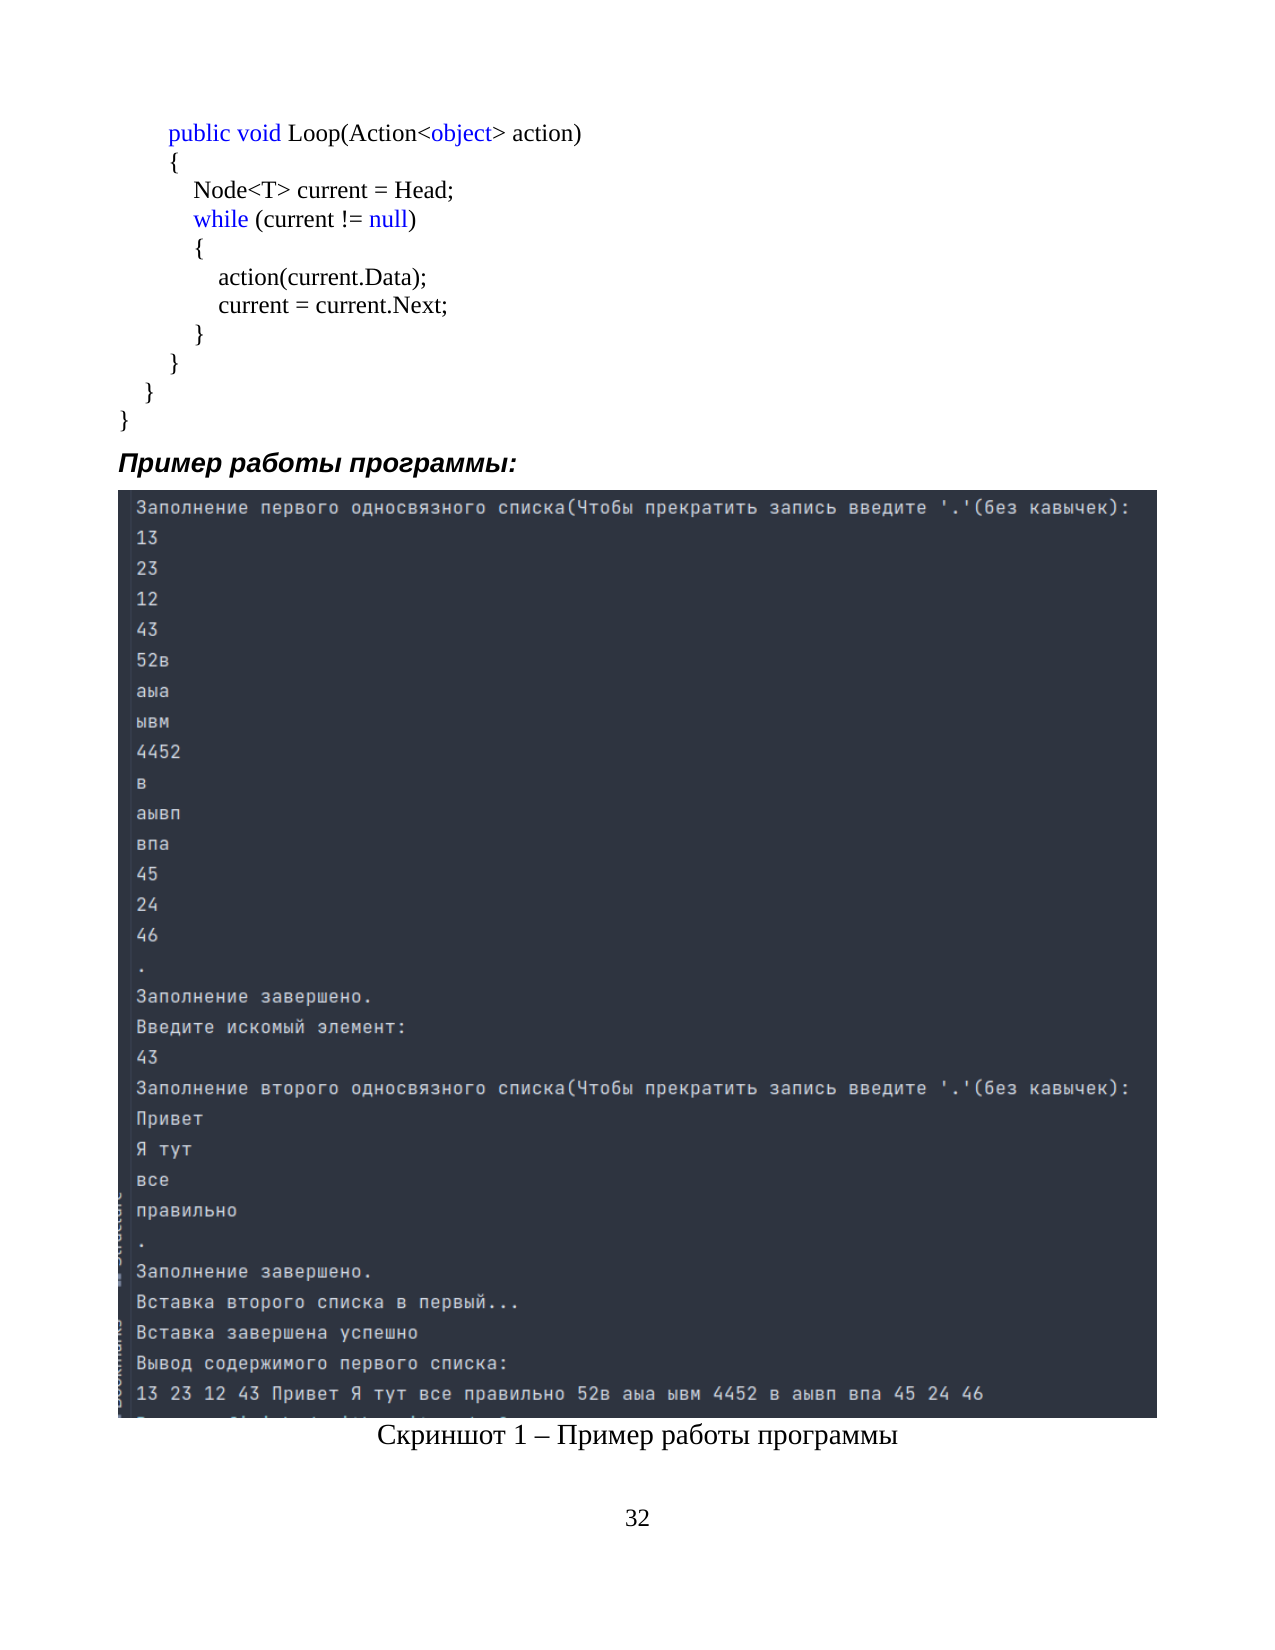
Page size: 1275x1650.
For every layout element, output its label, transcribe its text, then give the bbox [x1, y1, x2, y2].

picture [118, 490, 1157, 1418]
text Скриншот 1 – Пример работы программы [118, 1418, 1157, 1451]
text public void Loop(Action<object> action) { Node<T> current = Head; while (current != null) { action(current.Data); current = current.Next; } } } } [118, 118, 1157, 434]
subtitle Пример работы программы: [118, 447, 1157, 478]
